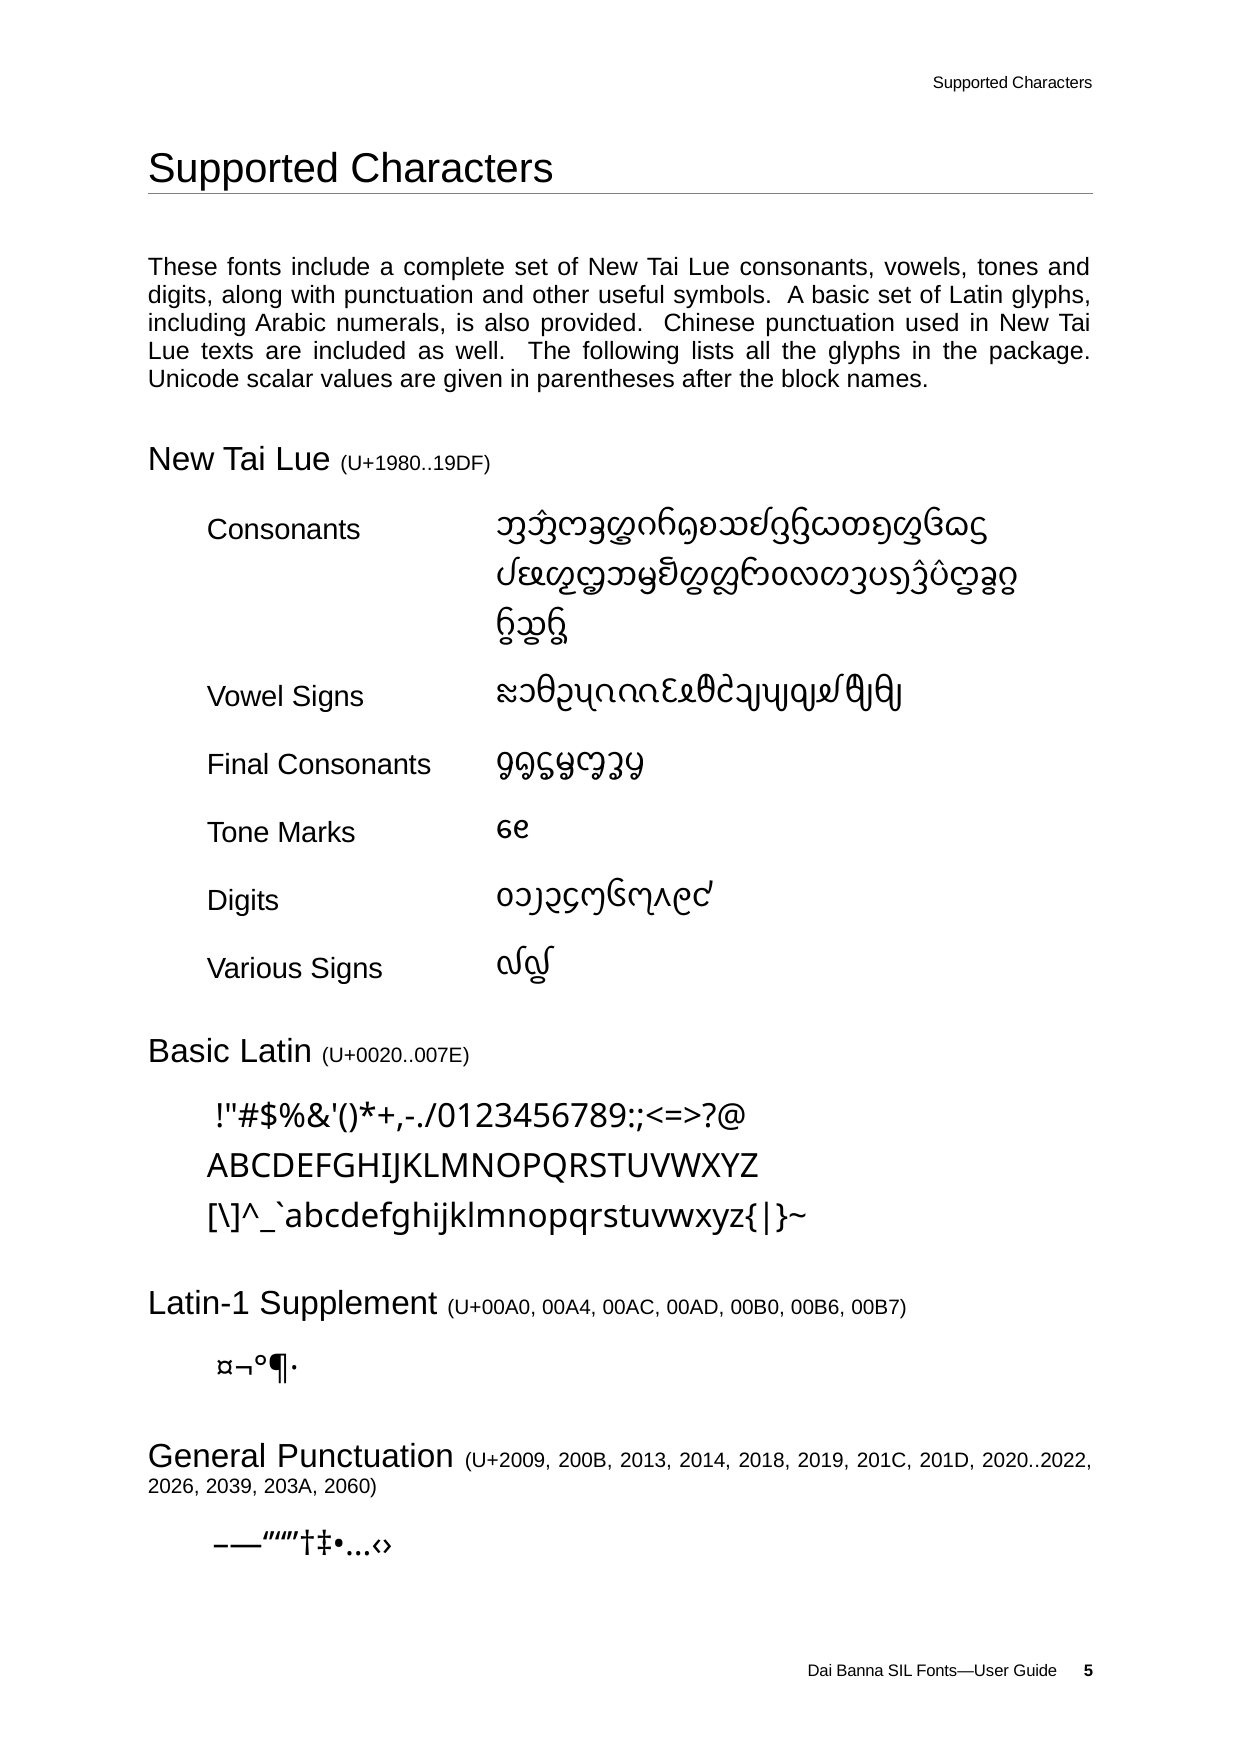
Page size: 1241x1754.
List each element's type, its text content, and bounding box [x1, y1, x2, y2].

subtitle Latin-1 Supplement (U+00A0, 00A4, 00AC, 00AD, 00B0, 00B6, 00B7) [148, 1284, 1093, 1322]
text ¤¬­°¶· [207, 1339, 1093, 1389]
table_cell ᧁᧂᧃᧄᧅᧆᧇ [436, 731, 1022, 798]
subtitle Basic Latin (U+0020..007E) [148, 1032, 1093, 1069]
table_cell ᧞᧟ [436, 934, 1022, 1002]
subtitle New Tai Lue (U+1980..19DF) [148, 440, 1093, 477]
text These fonts include a complete set of New Tai Lue consonants, vowels, tones and digits, along with punctuation and other useful symbols. A basic set of Latin glyphs, including Arabic numerals, is also provided. Chinese punctuation used in New Tai Lue texts are included as well. The following lists all the glyphs in the package. Unicode scalar values are given in parentheses after the block names. [148, 252, 1093, 393]
table_cell Vowel Signs [207, 663, 436, 731]
table_cell Various Signs [207, 934, 436, 1002]
table_cell Final Consonants [207, 731, 436, 798]
table_cell ᧈᧉ [436, 799, 1022, 866]
table_header ᦀᦁᦂᦃᦄᦅᦆᦇᦈᦉᦊᦋᦌᦍᦎᦏᦐᦑᦒᦓ ᦔᦕᦖᦗᦘᦙᦚᦛᦜᦝᦞᦟᦠᦡᦢᦣᦤᦥᦦᦧᦨᦩᦪᦫ [436, 495, 1022, 663]
table_cell ᦰᦱᦲᦳᦴᦵᦶᦷᦸᦹᦺᦻᦼᦽᦾᦿᧀ [436, 663, 1022, 731]
table_cell Digits [207, 866, 436, 934]
table_cell Tone Marks [207, 799, 436, 866]
subtitle General Punctuation (U+2009, 200B, 2013, 2014, 2018, 2019, 201C, 201D, 2020..2022, 2026, 2039, 203A, 2060) [148, 1437, 1093, 1498]
text !"#$%&'()*+,-./0123456789:;<=>?@ ABCDEFGHIJKLMNOPQRSTUVWXYZ [\]^_`abcdefghijklmnopqrstuvwxyz{|}~ [207, 1087, 1093, 1237]
subtitle Supported Characters [148, 145, 1093, 193]
text ​–—‘’“”†‡•…‹›⁠ [207, 1515, 1093, 1565]
table_header Consonants [207, 495, 436, 663]
table_cell ᧐᧑᧒᧓᧔᧕᧖᧗᧘᧙᧚ [436, 866, 1022, 934]
